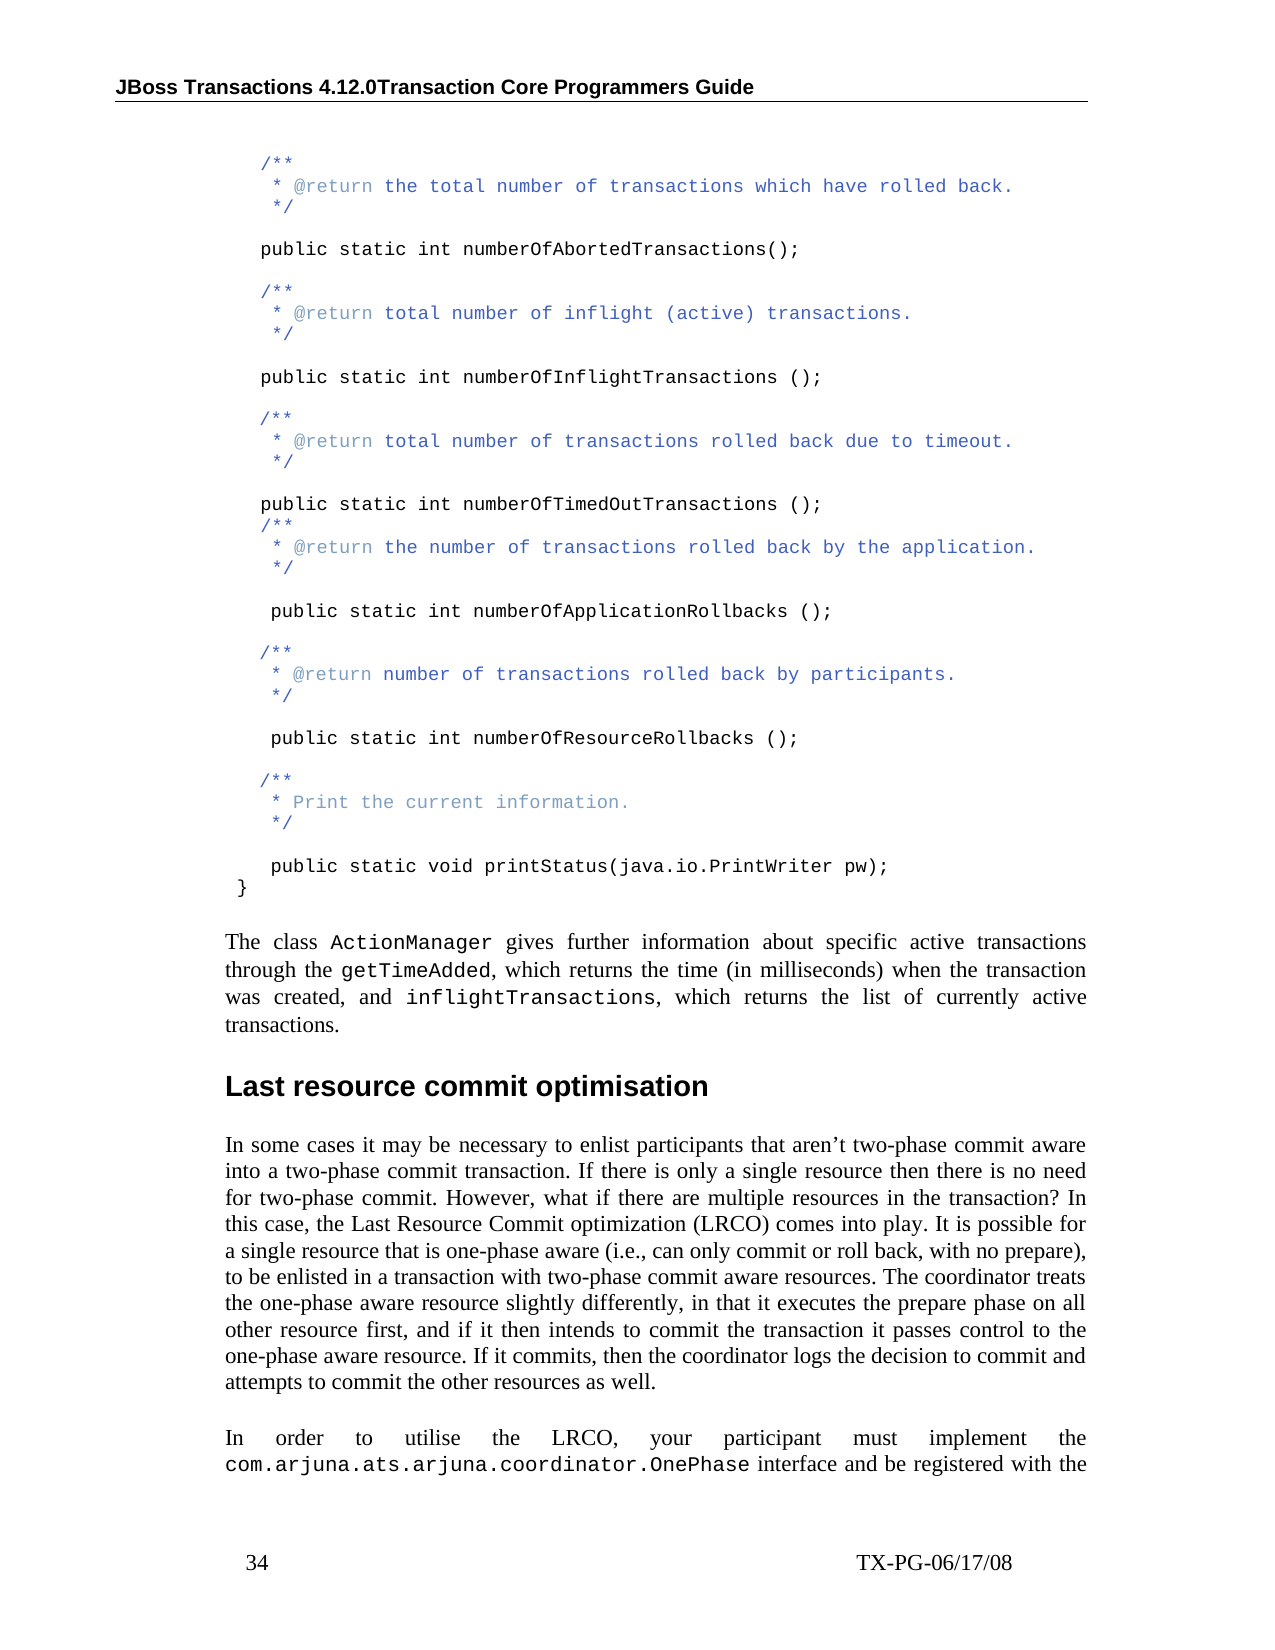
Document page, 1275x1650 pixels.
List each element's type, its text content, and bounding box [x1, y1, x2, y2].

text The class ActionManager gives further information about specific active transactions through the getTimeAdded, which returns the time (in milliseconds) when the transaction was created, and inflightTransactions, which returns the list of currently active transactions. [225, 928, 1088, 1037]
text In some cases it may be necessary to enlist participants that aren’t two-phase commit aware into a two-phase commit transaction. If there is only a single resource then there is no need for two-phase commit. However, what if there are multiple resources in the transaction? In this case, the Last Resource Commit optimization (LRCO) comes into play. It is possible for a single resource that is one-phase aware (i.e., can only commit or roll back, with no prepare), to be enlisted in a transaction with two-phase commit aware resources. The coordinator treats the one-phase aware resource slightly differently, in that it executes the prepare phase on all other resource first, and if it then intends to commit the transaction it passes control to the one-phase aware resource. If it commits, then the coordinator logs the decision to commit and attempts to commit the other resources as well. [225, 1131, 1088, 1395]
text In order to utilise the LRCO, your participant must implement the com.arjuna.ats.arjuna.coordinator.OnePhase interface and be registered with the [225, 1424, 1088, 1478]
subtitle Last resource commit optimisation [225, 1068, 1088, 1102]
text /** * @return the total number of transactions which have rolled back. */ public static int numberOfAbortedTransactions(); /** * @return total number of inflight (active) transactions. */ public static int numberOfInflightTransactions (); /** * @return total number of transactions rolled back due to timeout. */ public static int numberOfTimedOutTransactions (); /** * @return the number of transactions rolled back by the application. */ public static int numberOfApplicationRollbacks (); /** * @return number of transactions rolled back by participants. */ public static int numberOfResourceRollbacks (); /** * Print the current information. */ public static void printStatus(java.io.PrintWriter pw); } [237, 134, 1088, 899]
